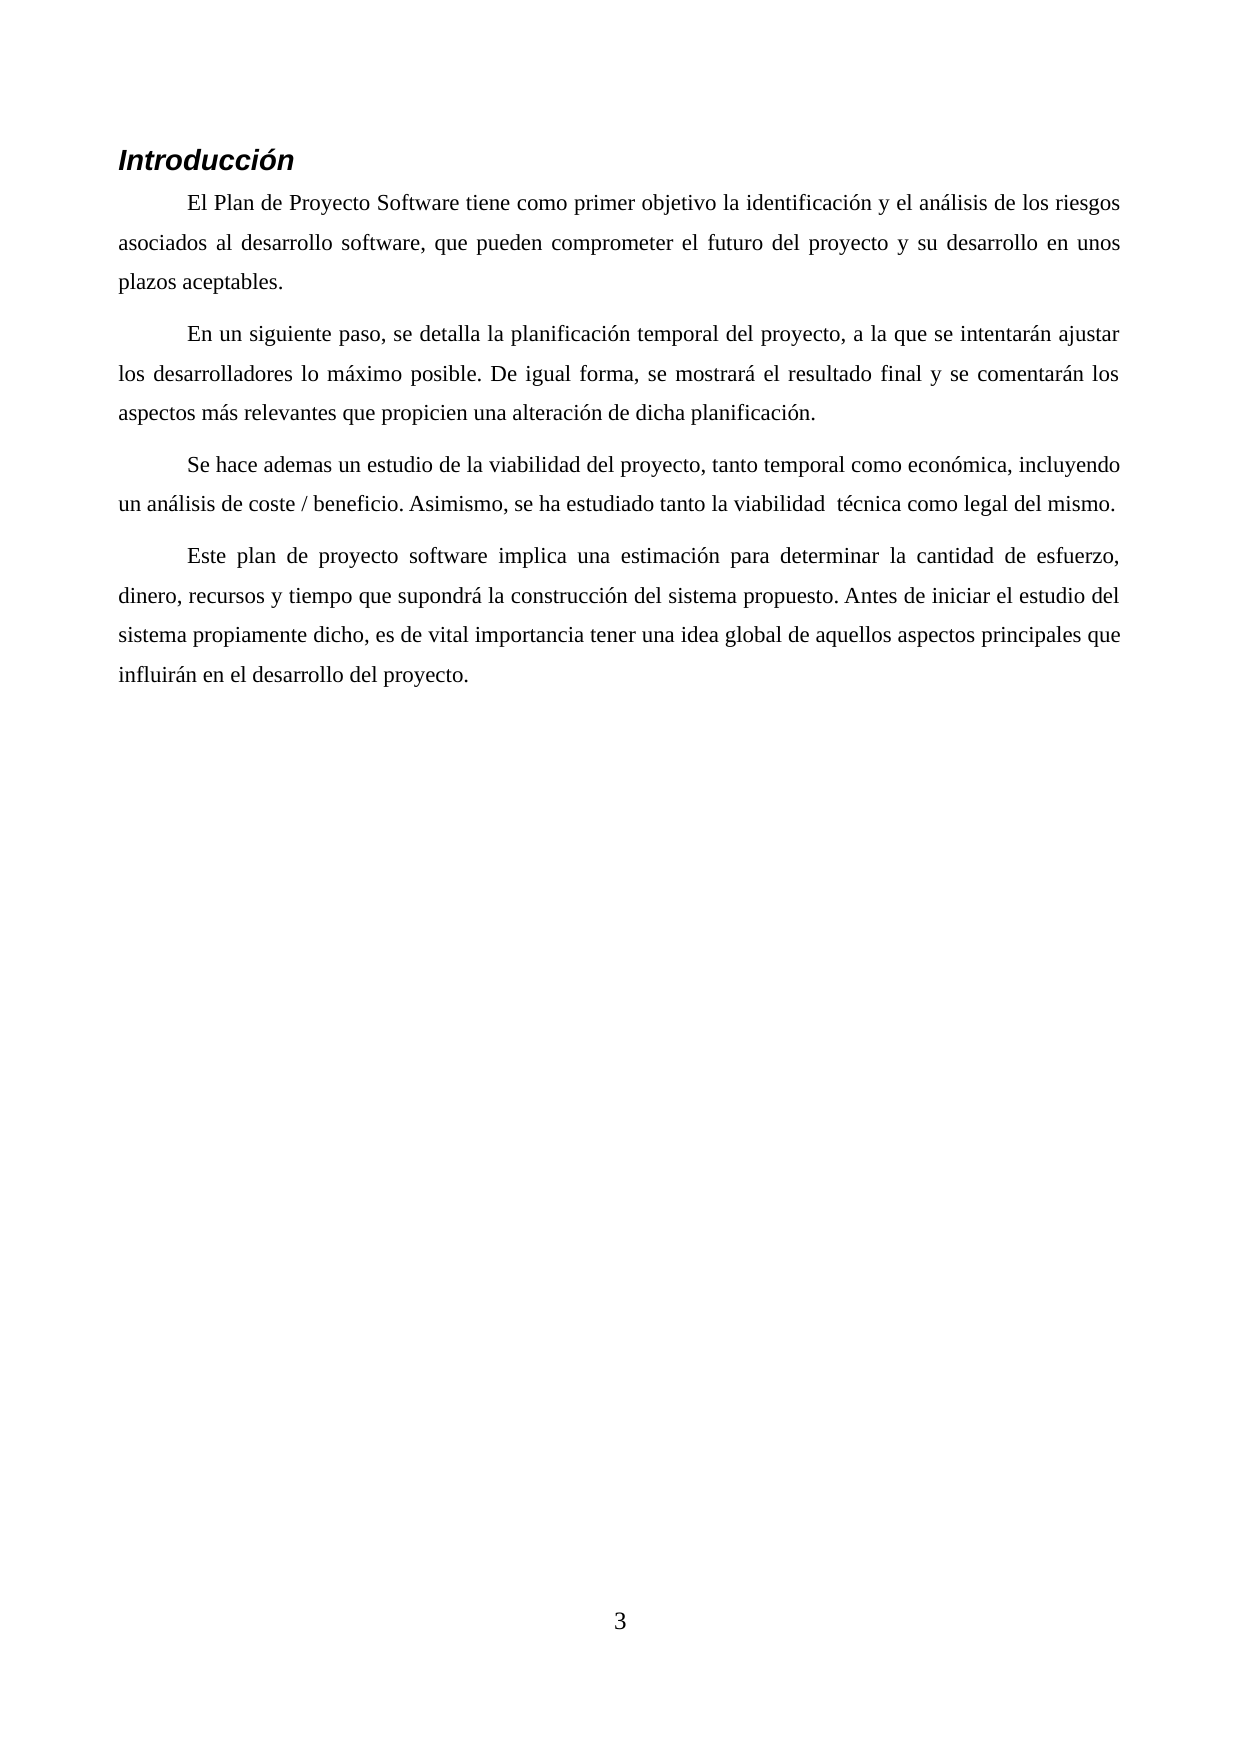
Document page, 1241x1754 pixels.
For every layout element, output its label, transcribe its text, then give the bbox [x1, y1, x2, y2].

text Este plan de proyecto software implica una estimación para determinar la cantidad de esfuerzo, dinero, recursos y tiempo que supondrá la construcción del sistema propuesto. Antes de iniciar el estudio del sistema propiamente dicho, es de vital importancia tener una idea global de aquellos aspectos principales que influirán en el desarrollo del proyecto. [118, 542, 1122, 687]
text El Plan de Proyecto Software tiene como primer objetivo la identificación y el análisis de los riesgos asociados al desarrollo software, que pueden comprometer el futuro del proyecto y su desarrollo en unos plazos aceptables. [118, 189, 1122, 294]
text Se hace ademas un estudio de la viabilidad del proyecto, tanto temporal como económica, incluyendo un análisis de coste / beneficio. Asimismo, se ha estudiado tanto la viabilidad técnica como legal del mismo. [118, 451, 1122, 517]
subtitle Introducción [118, 143, 1122, 177]
text En un siguiente paso, se detalla la planificación temporal del proyecto, a la que se intentarán ajustar los desarrolladores lo máximo posible. De igual forma, se mostrará el resultado final y se comentarán los aspectos más relevantes que propicien una alteración de dicha planificación. [118, 320, 1122, 425]
